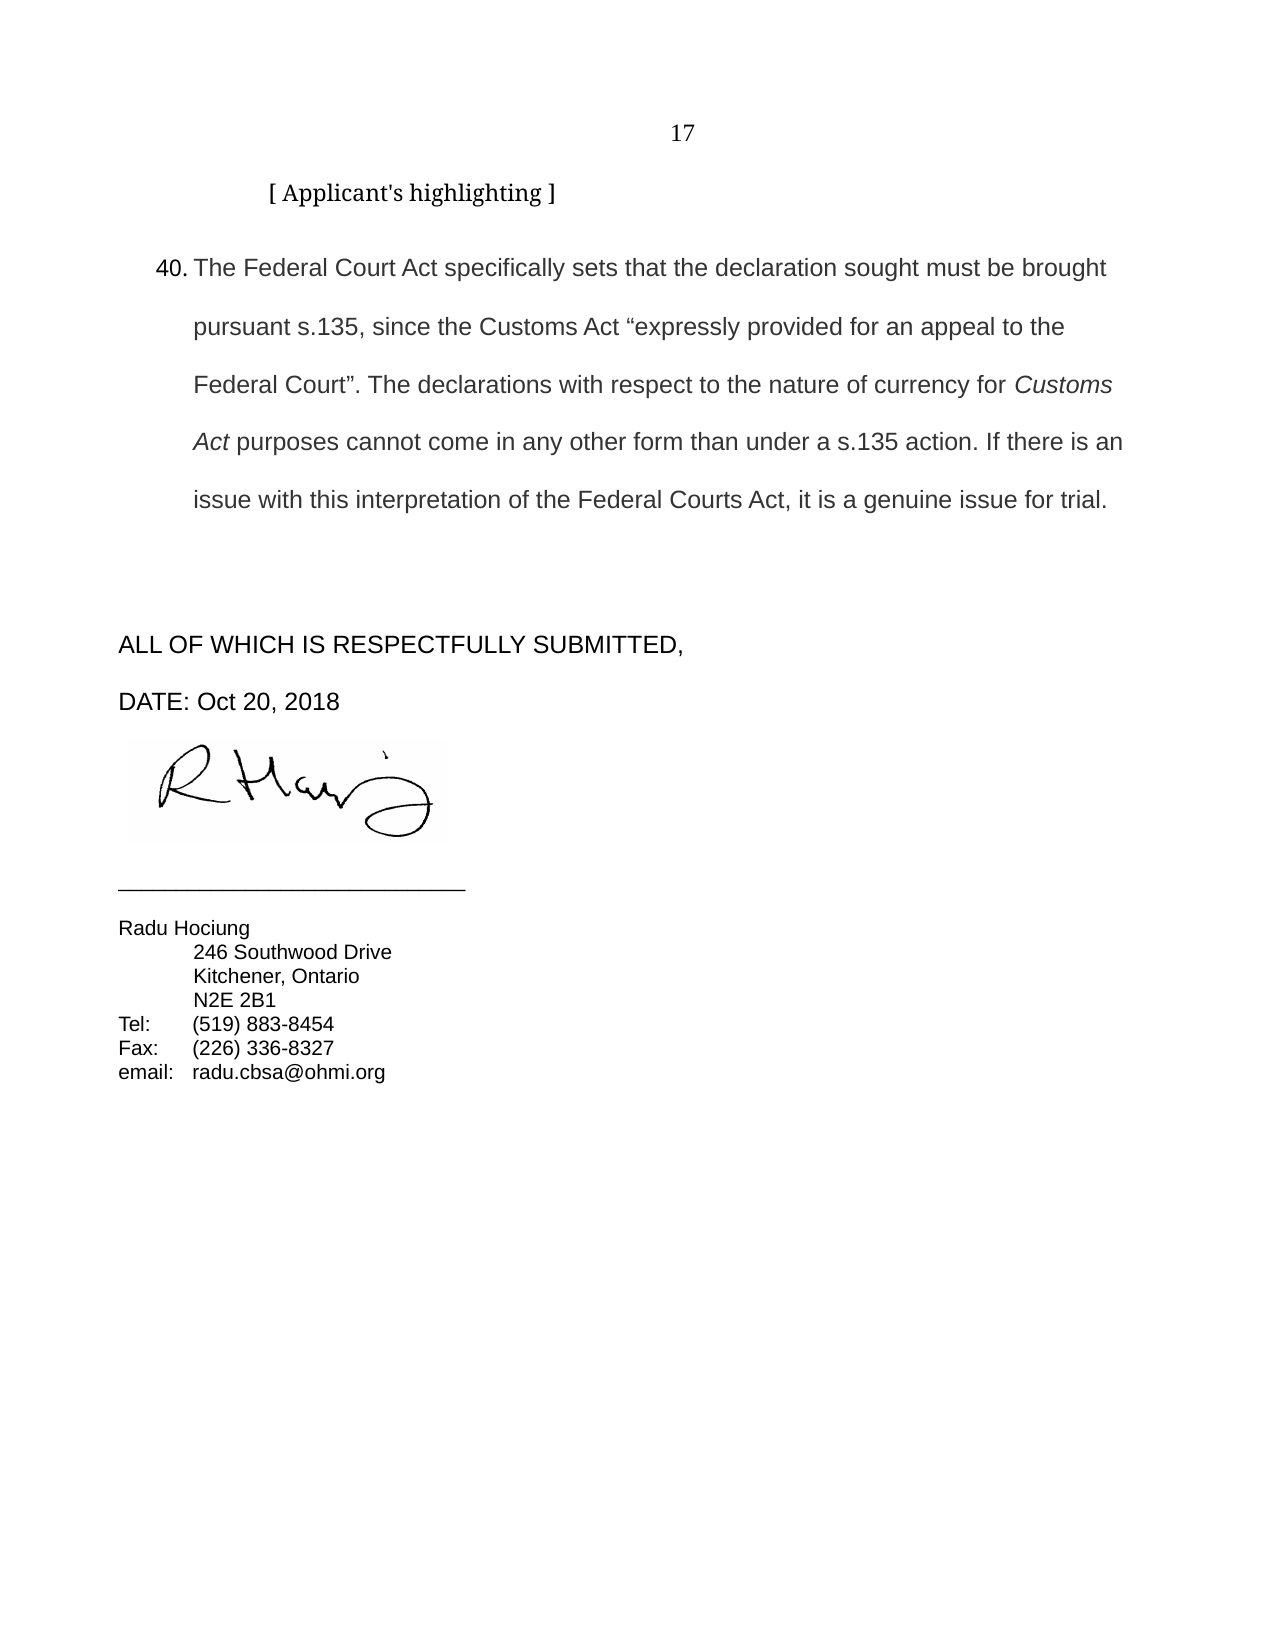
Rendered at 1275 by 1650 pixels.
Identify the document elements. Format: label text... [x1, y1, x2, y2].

subtitle email: radu.cbsa@ohmi.org [118, 1060, 1157, 1084]
subtitle DATE: Oct 20, 2018 [118, 687, 1157, 716]
picture [127, 737, 448, 844]
subtitle 246 Southwood Drive [193, 940, 1157, 964]
subtitle Fax: (226) 336-8327 [118, 1036, 1157, 1060]
subtitle Radu Hociung [118, 916, 1157, 940]
subtitle ALL OF WHICH IS RESPECTFULLY SUBMITTED, [118, 629, 1157, 658]
subtitle Tel: (519) 883-8454 [118, 1012, 1157, 1036]
subtitle Kitchener, Ontario [193, 964, 1157, 988]
subtitle The Federal Court Act specifically sets that the declaration sought must be brought pursuant s.135, since the Customs Act “expressly provided for an appeal to the Federal Court”. The declarations with respect to the nature of currency for Customs Act purposes cannot come in any other form than under a s.135 action. If there is an issue with this interpretation of the Federal Courts Act, it is a genuine issue for trial. [156, 252, 1157, 513]
subtitle N2E 2B1 [193, 988, 1157, 1012]
subtitle [ Applicant's highlighting ] [231, 177, 1157, 208]
subtitle ______________________________ [118, 868, 1157, 892]
